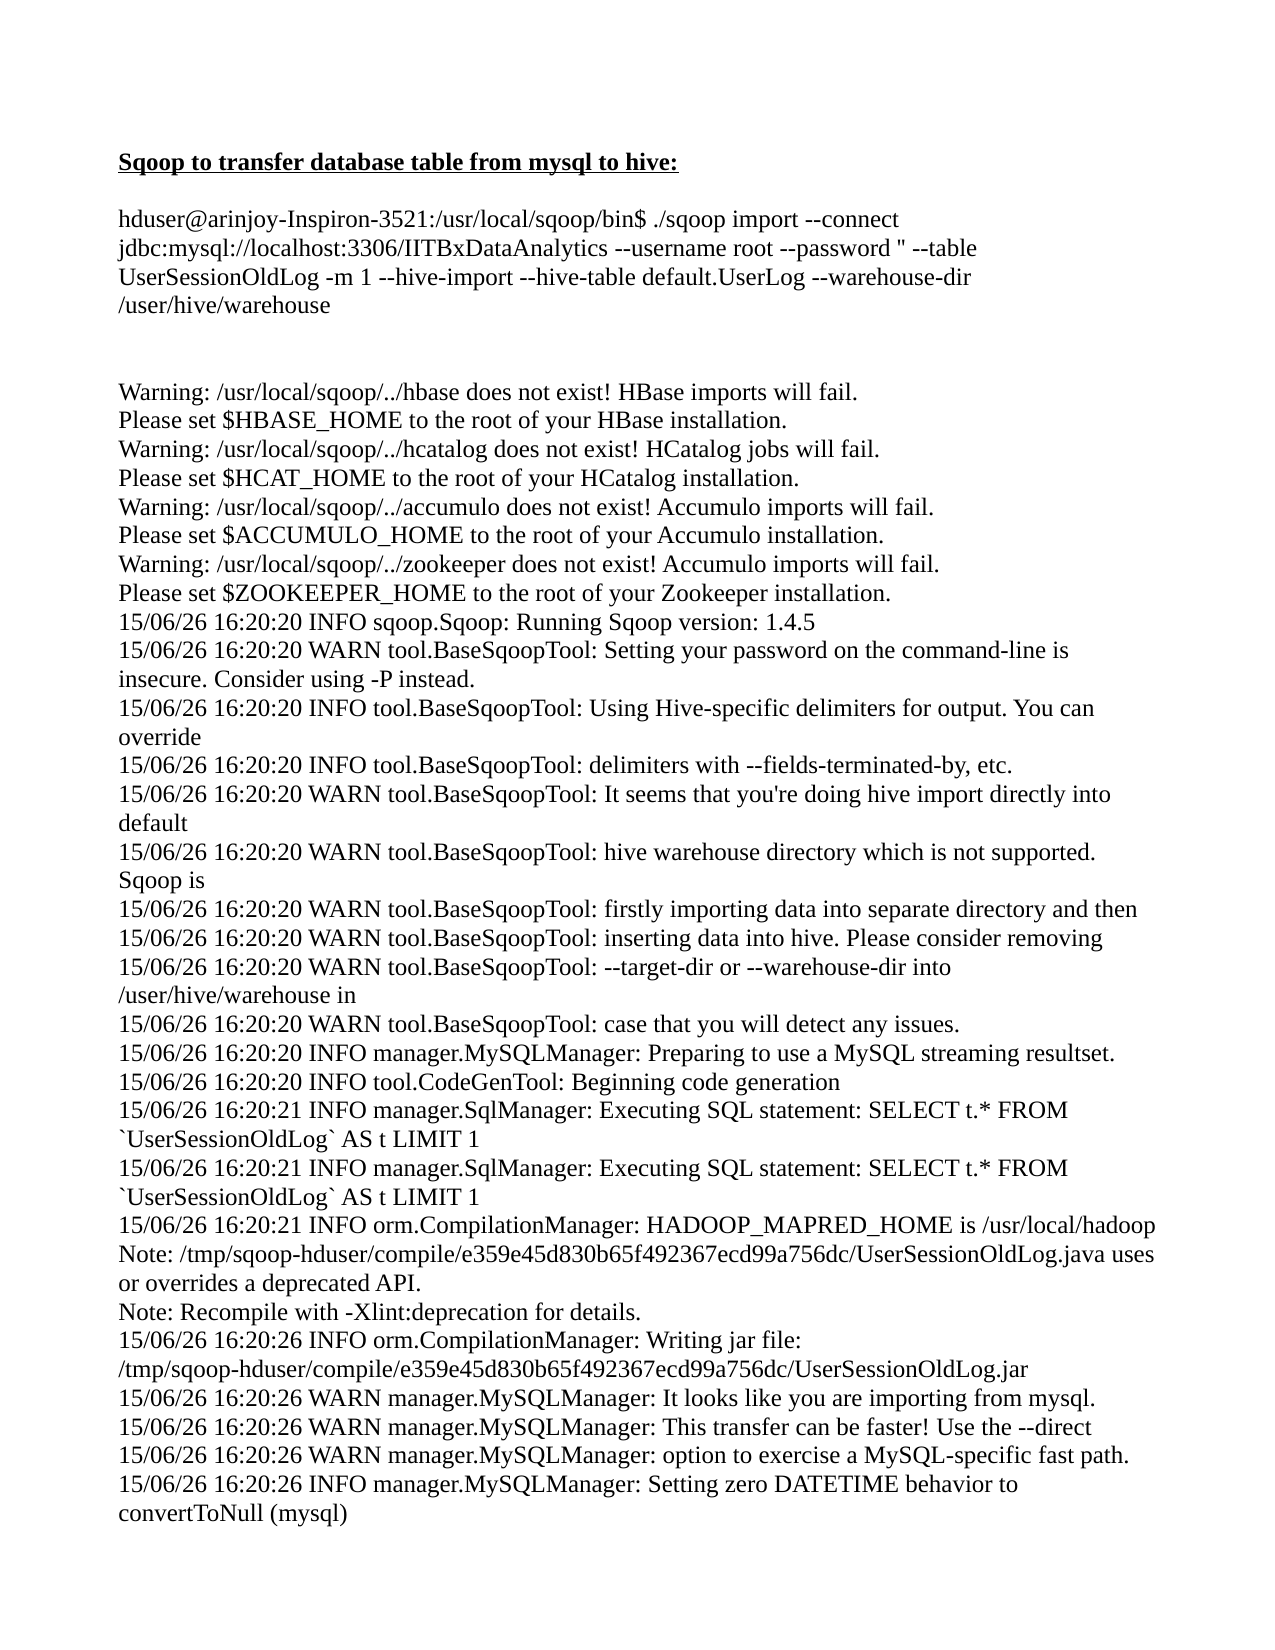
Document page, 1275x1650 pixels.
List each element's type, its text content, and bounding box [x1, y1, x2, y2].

text Warning: /usr/local/sqoop/../zookeeper does not exist! Accumulo imports will fail. [118, 549, 1157, 578]
text 15/06/26 16:20:20 INFO tool.BaseSqoopTool: Using Hive-specific delimiters for output. You can override [118, 693, 1157, 751]
text 15/06/26 16:20:20 INFO tool.BaseSqoopTool: delimiters with --fields-terminated-by, etc. [118, 751, 1157, 779]
text Note: Recompile with -Xlint:deprecation for details. [118, 1297, 1157, 1326]
text Please set $HBASE_HOME to the root of your HBase installation. [118, 406, 1157, 434]
text 15/06/26 16:20:20 INFO sqoop.Sqoop: Running Sqoop version: 1.4.5 [118, 607, 1157, 636]
text 15/06/26 16:20:26 WARN manager.MySQLManager: option to exercise a MySQL-specific fast path. [118, 1441, 1157, 1469]
text 15/06/26 16:20:21 INFO manager.SqlManager: Executing SQL statement: SELECT t.* FROM `UserSessionOldLog` AS t LIMIT 1 [118, 1096, 1157, 1153]
text 15/06/26 16:20:20 WARN tool.BaseSqoopTool: Setting your password on the command-line is insecure. Consider using -P instead. [118, 636, 1157, 693]
text 15/06/26 16:20:26 WARN manager.MySQLManager: This transfer can be faster! Use the --direct [118, 1412, 1157, 1441]
text Warning: /usr/local/sqoop/../hbase does not exist! HBase imports will fail. [118, 377, 1157, 406]
text Please set $ZOOKEEPER_HOME to the root of your Zookeeper installation. [118, 578, 1157, 607]
text 15/06/26 16:20:20 INFO tool.CodeGenTool: Beginning code generation [118, 1067, 1157, 1096]
text 15/06/26 16:20:20 WARN tool.BaseSqoopTool: case that you will detect any issues. [118, 1009, 1157, 1038]
text Sqoop to transfer database table from mysql to hive: [118, 147, 1157, 176]
text 15/06/26 16:20:20 WARN tool.BaseSqoopTool: firstly importing data into separate directory and then [118, 894, 1157, 923]
text 15/06/26 16:20:20 WARN tool.BaseSqoopTool: inserting data into hive. Please consider removing [118, 923, 1157, 952]
text Warning: /usr/local/sqoop/../hcatalog does not exist! HCatalog jobs will fail. [118, 434, 1157, 463]
text Note: /tmp/sqoop-hduser/compile/e359e45d830b65f492367ecd99a756dc/UserSessionOldLog.java uses or overrides a deprecated API. [118, 1239, 1157, 1297]
text 15/06/26 16:20:20 WARN tool.BaseSqoopTool: It seems that you're doing hive import directly into default [118, 779, 1157, 837]
text 15/06/26 16:20:20 INFO manager.MySQLManager: Preparing to use a MySQL streaming resultset. [118, 1038, 1157, 1067]
text 15/06/26 16:20:21 INFO manager.SqlManager: Executing SQL statement: SELECT t.* FROM `UserSessionOldLog` AS t LIMIT 1 [118, 1153, 1157, 1211]
text Please set $ACCUMULO_HOME to the root of your Accumulo installation. [118, 521, 1157, 549]
text Warning: /usr/local/sqoop/../accumulo does not exist! Accumulo imports will fail. [118, 492, 1157, 521]
text 15/06/26 16:20:20 WARN tool.BaseSqoopTool: hive warehouse directory which is not supported. Sqoop is [118, 837, 1157, 894]
text 15/06/26 16:20:21 INFO orm.CompilationManager: HADOOP_MAPRED_HOME is /usr/local/hadoop [118, 1211, 1157, 1239]
text 15/06/26 16:20:20 WARN tool.BaseSqoopTool: --target-dir or --warehouse-dir into /user/hive/warehouse in [118, 952, 1157, 1009]
text 15/06/26 16:20:26 WARN manager.MySQLManager: It looks like you are importing from mysql. [118, 1383, 1157, 1412]
text hduser@arinjoy-Inspiron-3521:/usr/local/sqoop/bin$ ./sqoop import --connect jdbc:mysql://localhost:3306/IITBxDataAnalytics --username root --password '' --table UserSessionOldLog -m 1 --hive-import --hive-table default.UserLog --warehouse-dir /user/hive/warehouse [118, 204, 1157, 319]
text Please set $HCAT_HOME to the root of your HCatalog installation. [118, 463, 1157, 492]
text 15/06/26 16:20:26 INFO orm.CompilationManager: Writing jar file: /tmp/sqoop-hduser/compile/e359e45d830b65f492367ecd99a756dc/UserSessionOldLog.jar [118, 1326, 1157, 1383]
text 15/06/26 16:20:26 INFO manager.MySQLManager: Setting zero DATETIME behavior to convertToNull (mysql) [118, 1469, 1157, 1527]
